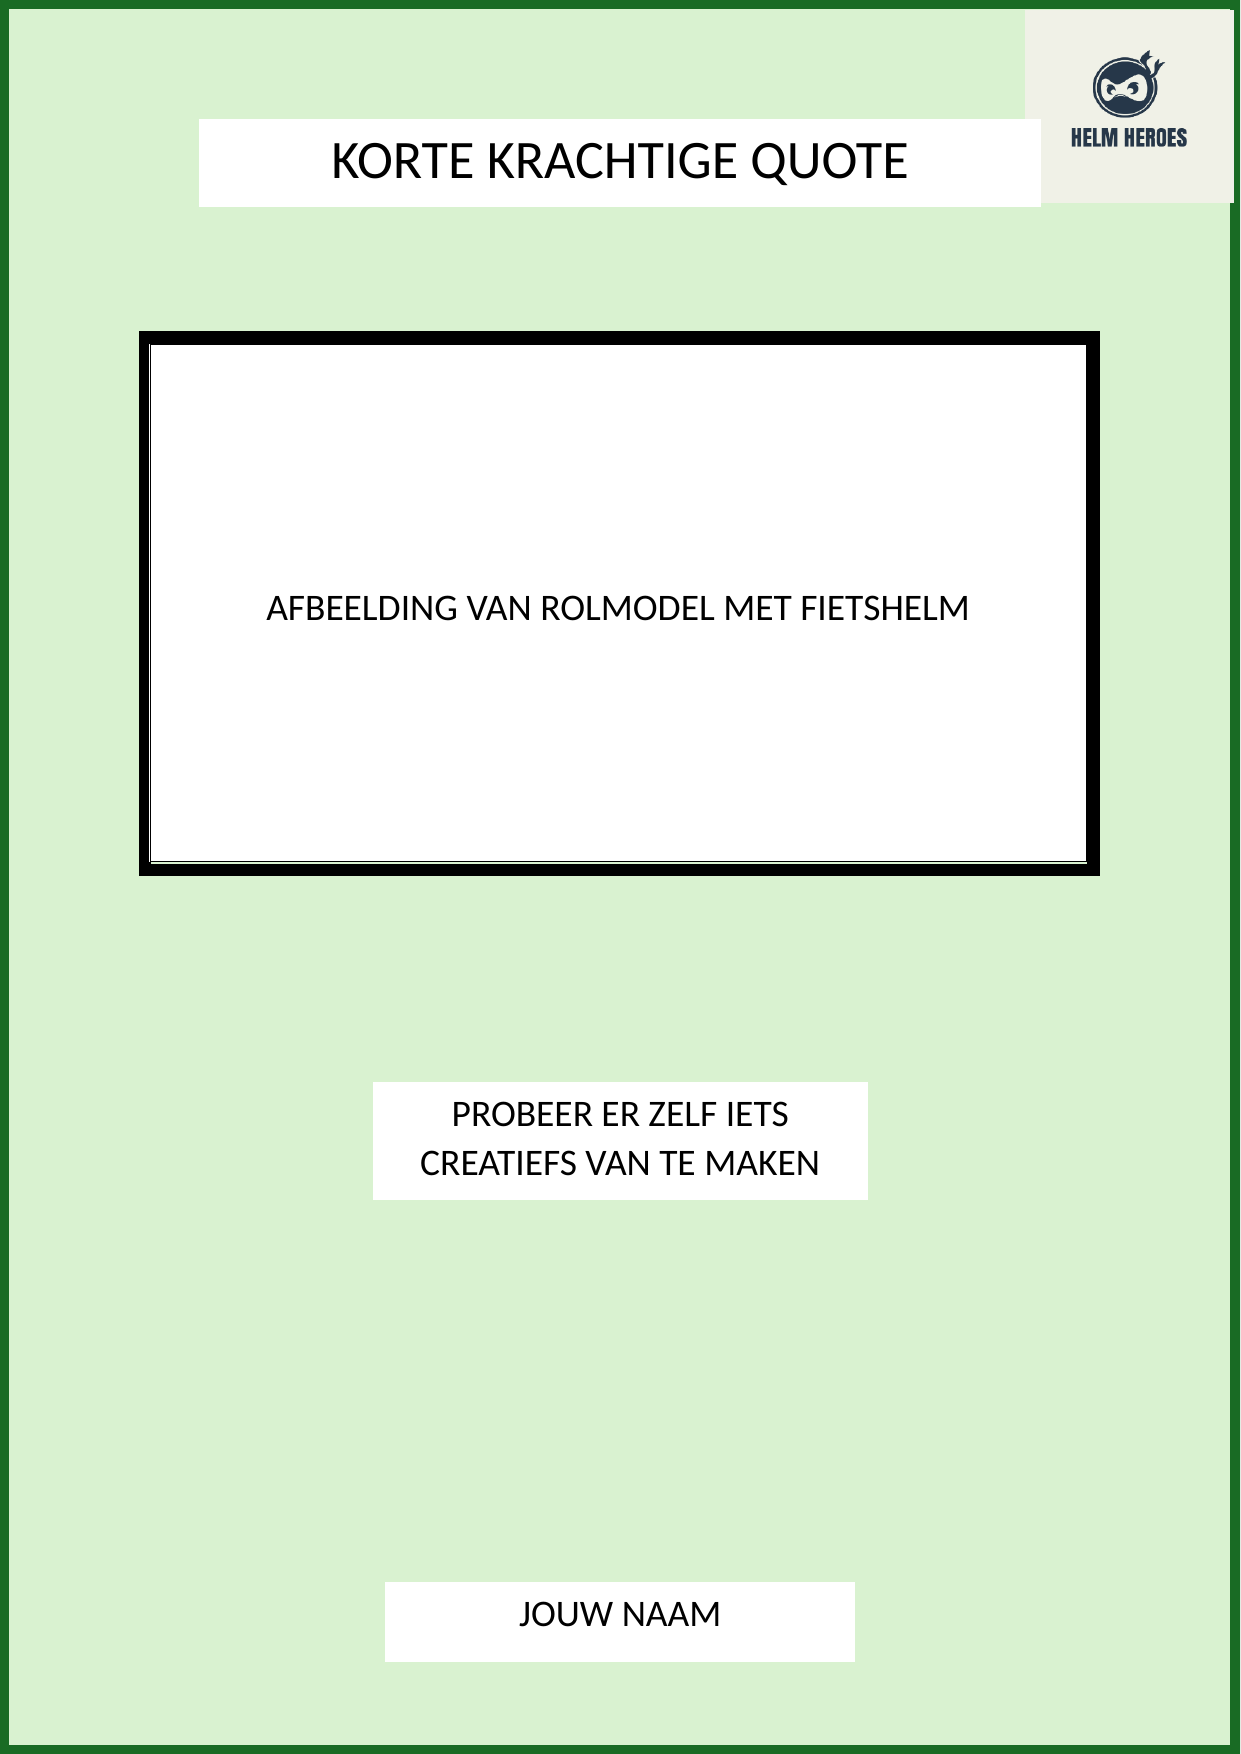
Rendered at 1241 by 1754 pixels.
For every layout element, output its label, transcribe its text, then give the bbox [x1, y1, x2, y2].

text PROBEER ER ZELF IETS CREATIEFS VAN TE MAKEN [388, 1090, 853, 1184]
text JOUW NAAM [400, 1590, 840, 1636]
text KORTE KRACHTIGE QUOTE [214, 126, 1026, 192]
text AFBEELDING VAN ROLMODEL MET FIETSHELM [166, 584, 1071, 630]
